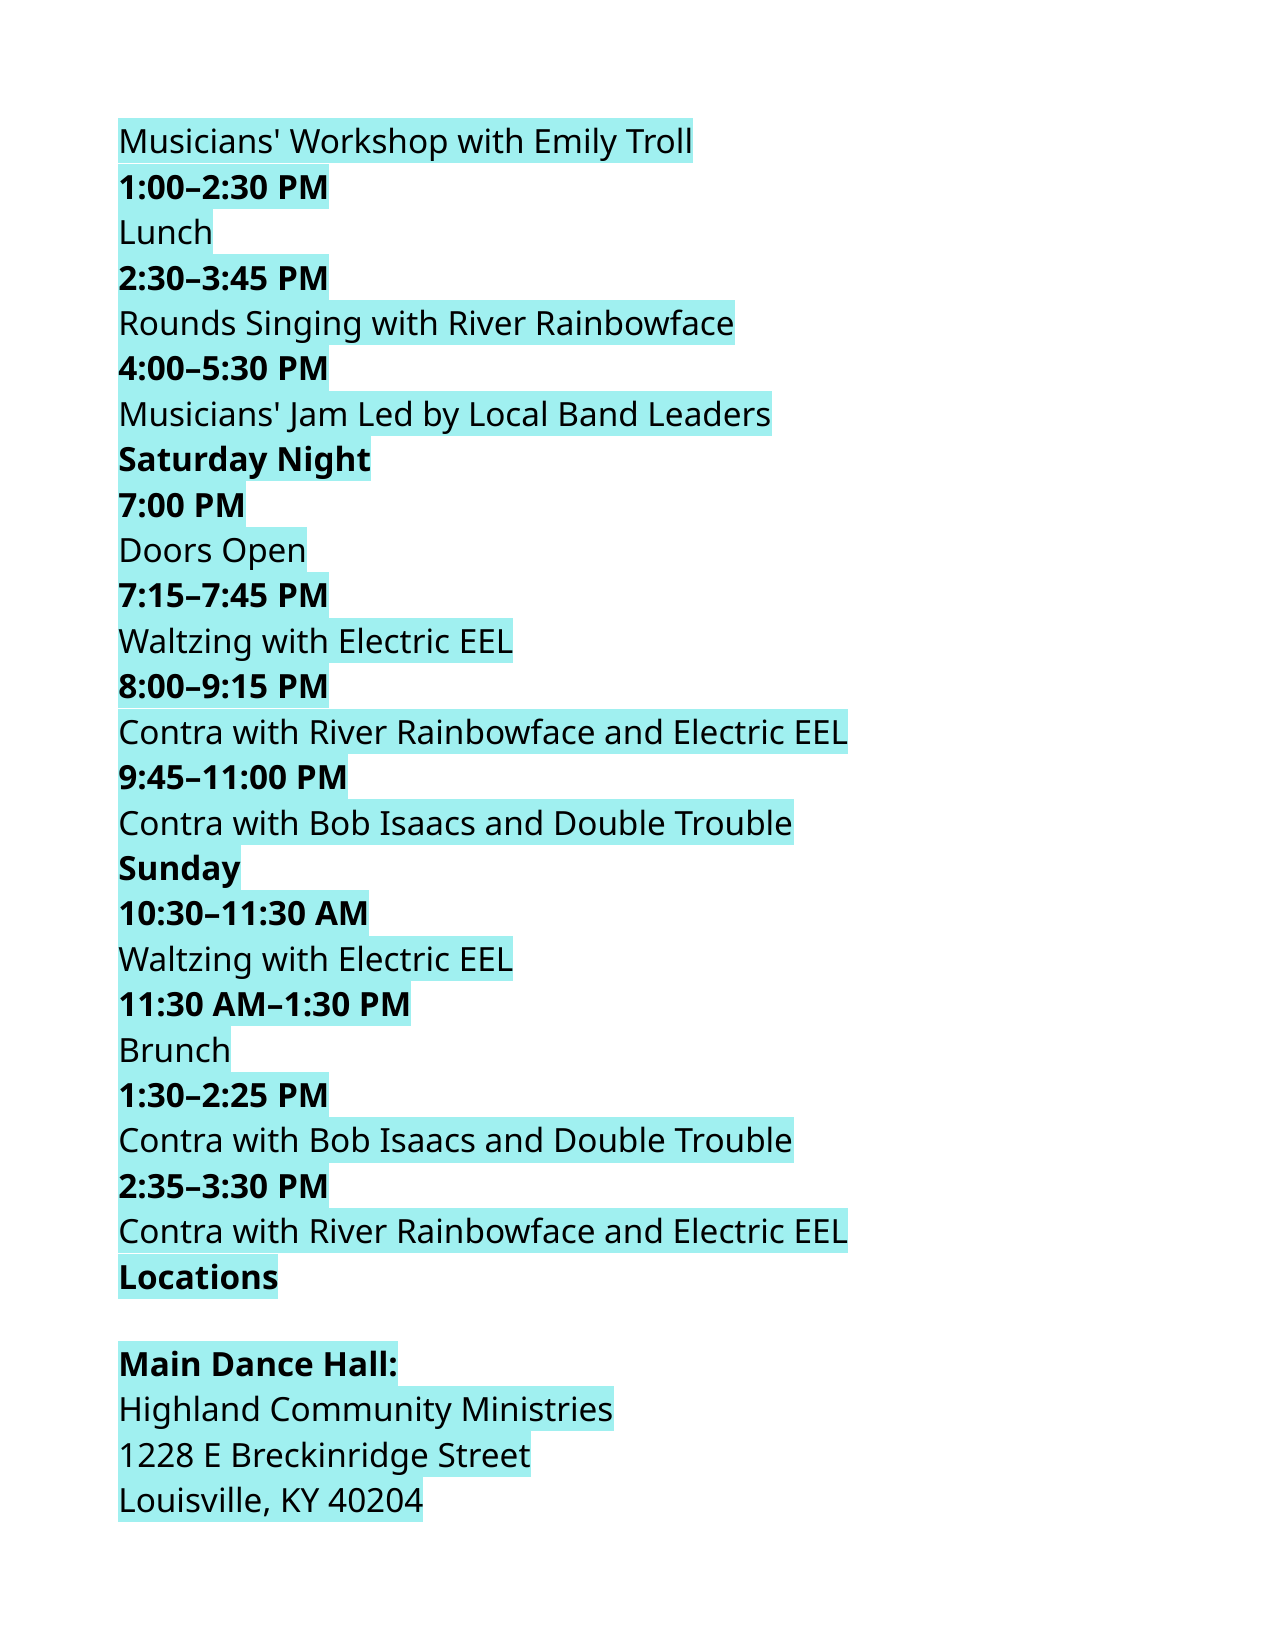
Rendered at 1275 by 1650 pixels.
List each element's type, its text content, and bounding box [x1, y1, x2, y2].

text Musicians' Jam Led by Local Band Leaders [118, 391, 1157, 436]
text Rounds Singing with River Rainbowface [118, 300, 1157, 345]
text Waltzing with Electric EEL [118, 618, 1157, 663]
text 1228 E Breckinridge Street [118, 1431, 1157, 1477]
text Louisville, KY 40204 [118, 1477, 1157, 1522]
text Doors Open [118, 527, 1157, 572]
text 8:00–9:15 PM [118, 663, 1157, 708]
text Musicians' Workshop with Emily Troll [118, 118, 1157, 163]
text Main Dance Hall: [118, 1341, 1157, 1386]
text 2:30–3:45 PM [118, 254, 1157, 300]
text 9:45–11:00 PM [118, 754, 1157, 799]
text 1:00–2:30 PM [118, 163, 1157, 209]
text Contra with Bob Isaacs and Double Trouble [118, 1117, 1157, 1163]
text 2:35–3:30 PM [118, 1163, 1157, 1208]
text Contra with River Rainbowface and Electric EEL [118, 1208, 1157, 1253]
text Saturday Night [118, 436, 1157, 481]
text Lunch [118, 209, 1157, 254]
text 1:30–2:25 PM [118, 1072, 1157, 1117]
text Contra with Bob Isaacs and Double Trouble [118, 799, 1157, 845]
text Highland Community Ministries [118, 1386, 1157, 1431]
text Locations [118, 1253, 1157, 1299]
text Contra with River Rainbowface and Electric EEL [118, 708, 1157, 754]
text 4:00–5:30 PM [118, 345, 1157, 391]
text Brunch [118, 1026, 1157, 1072]
text 7:15–7:45 PM [118, 572, 1157, 618]
text Waltzing with Electric EEL [118, 936, 1157, 981]
text 10:30–11:30 AM [118, 890, 1157, 936]
text 11:30 AM–1:30 PM [118, 981, 1157, 1026]
text Sunday [118, 845, 1157, 890]
text 7:00 PM [118, 481, 1157, 527]
